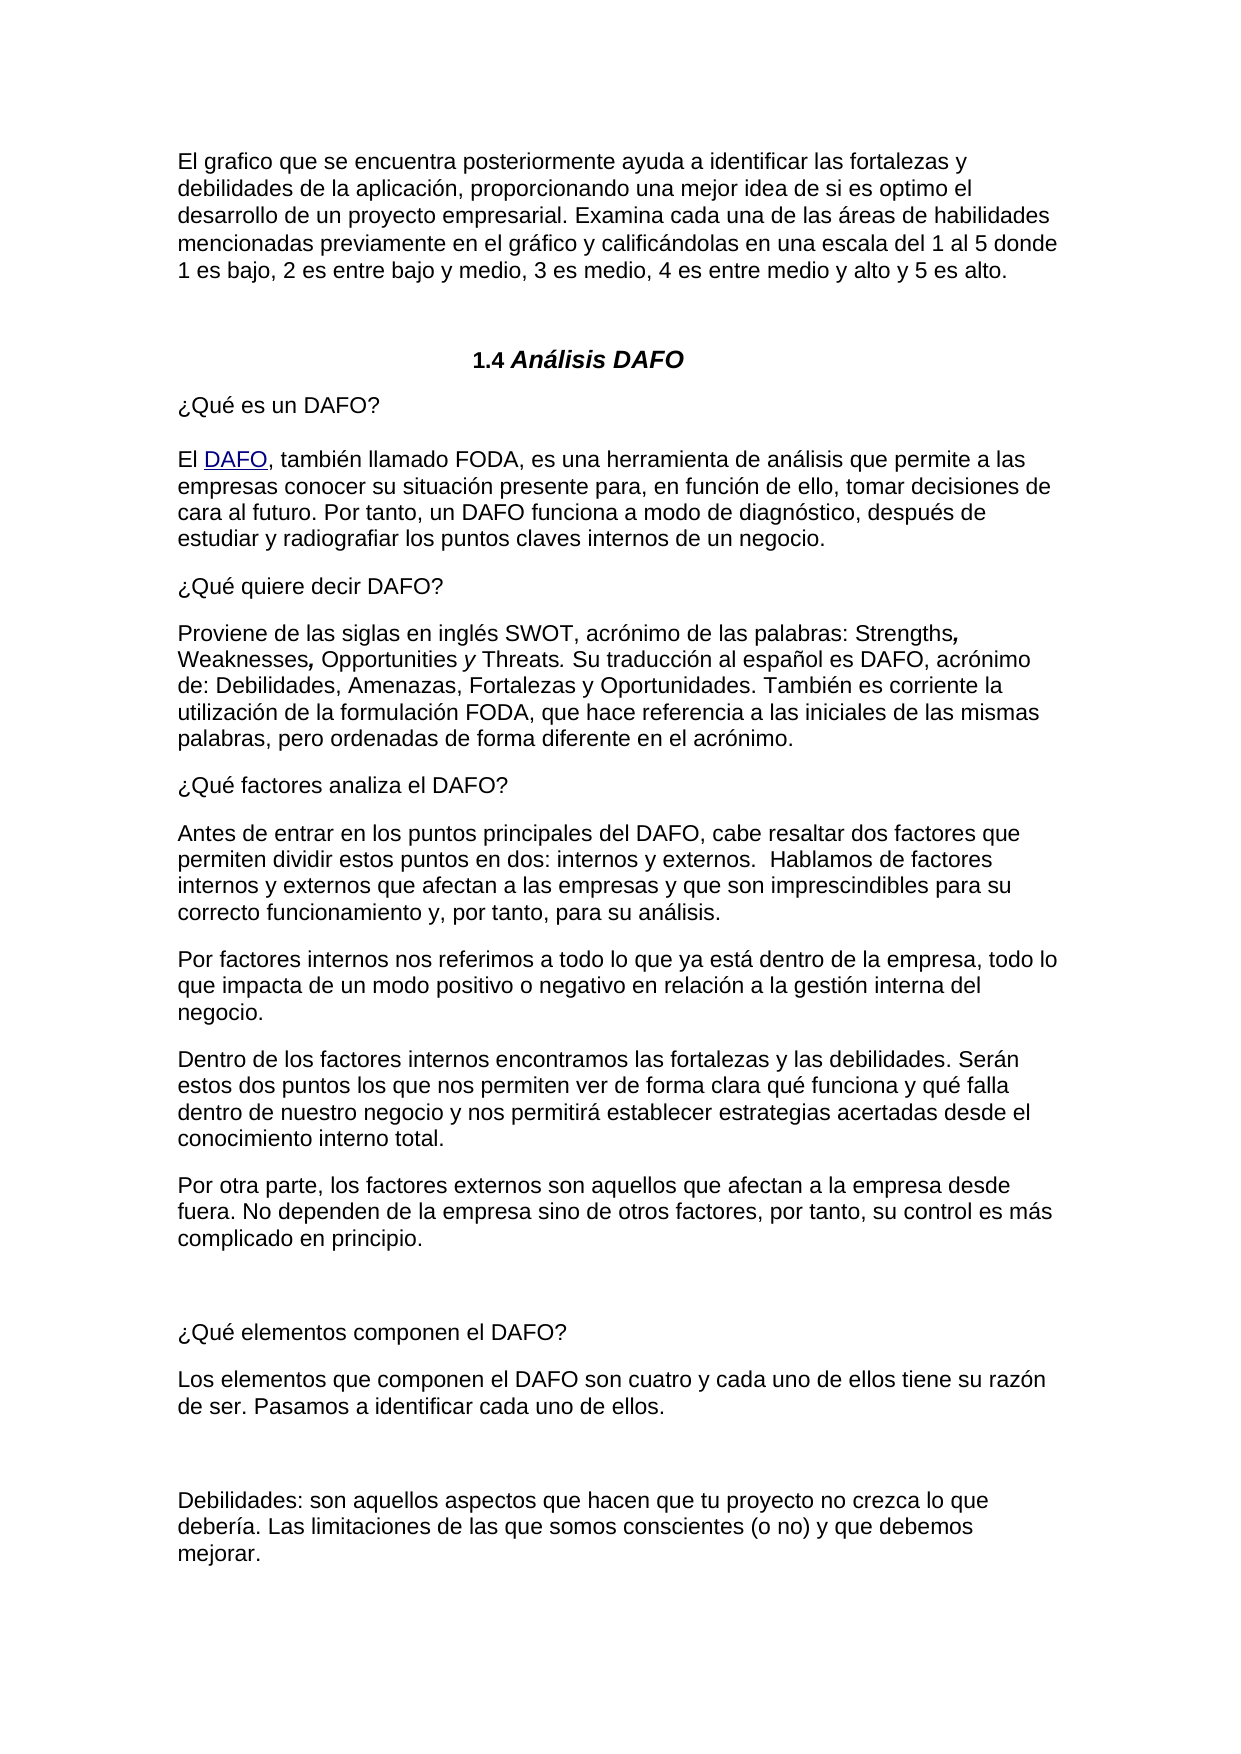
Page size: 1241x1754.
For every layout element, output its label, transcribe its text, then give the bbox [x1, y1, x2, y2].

text ¿Qué quiere decir DAFO? [177, 573, 1063, 599]
text El grafico que se encuentra posteriormente ayuda a identificar las fortalezas y debilidades de la aplicación, proporcionando una mejor idea de si es optimo el desarrollo de un proyecto empresarial. Examina cada una de las áreas de habilidades mencionadas previamente en el gráfico y calificándolas en una escala del 1 al 5 donde 1 es bajo, 2 es entre bajo y medio, 3 es medio, 4 es entre medio y alto y 5 es alto. [177, 148, 1063, 283]
text Por factores internos nos referimos a todo lo que ya está dentro de la empresa, todo lo que impacta de un modo positivo o negativo en relación a la gestión interna del negocio. [177, 946, 1063, 1025]
text 1.4 Análisis DAFO [177, 345, 1063, 374]
text Antes de entrar en los puntos principales del DAFO, cabe resaltar dos factores que permiten dividir estos puntos en dos: internos y externos. Hablamos de factores internos y externos que afectan a las empresas y que son imprescindibles para su correcto funcionamiento y, por tanto, para su análisis. [177, 819, 1063, 925]
text Los elementos que componen el DAFO son cuatro y cada uno de ellos tiene su razón de ser. Pasamos a identificar cada uno de ellos. [177, 1366, 1063, 1419]
text ¿Qué factores analiza el DAFO? [177, 772, 1063, 799]
text Debilidades: son aquellos aspectos que hacen que tu proyecto no crezca lo que debería. Las limitaciones de las que somos conscientes (o no) y que debemos mejorar. [177, 1487, 1063, 1566]
text ¿Qué es un DAFO? [177, 392, 1063, 418]
text El DAFO, también llamado FODA, es una herramienta de análisis que permite a las empresas conocer su situación presente para, en función de ello, tomar decisiones de cara al futuro. Por tanto, un DAFO funciona a modo de diagnóstico, después de estudiar y radiografiar los puntos claves internos de un negocio. [177, 446, 1063, 552]
text Proviene de las siglas en inglés SWOT, acrónimo de las palabras: Strengths, Weaknesses, Opportunities y Threats. Su traducción al español es DAFO, acrónimo de: Debilidades, Amenazas, Fortalezas y Oportunidades. También es corriente la utilización de la formulación FODA, que hace referencia a las iniciales de las mismas palabras, pero ordenadas de forma diferente en el acrónimo. [177, 620, 1063, 752]
text ¿Qué elementos componen el DAFO? [177, 1319, 1063, 1345]
text Por otra parte, los factores externos son aquellos que afectan a la empresa desde fuera. No dependen de la empresa sino de otros factores, por tanto, su control es más complicado en principio. [177, 1172, 1063, 1251]
text Dentro de los factores internos encontramos las fortalezas y las debilidades. Serán estos dos puntos los que nos permiten ver de forma clara qué funciona y qué falla dentro de nuestro negocio y nos permitirá establecer estrategias acertadas desde el conocimiento interno total. [177, 1046, 1063, 1151]
